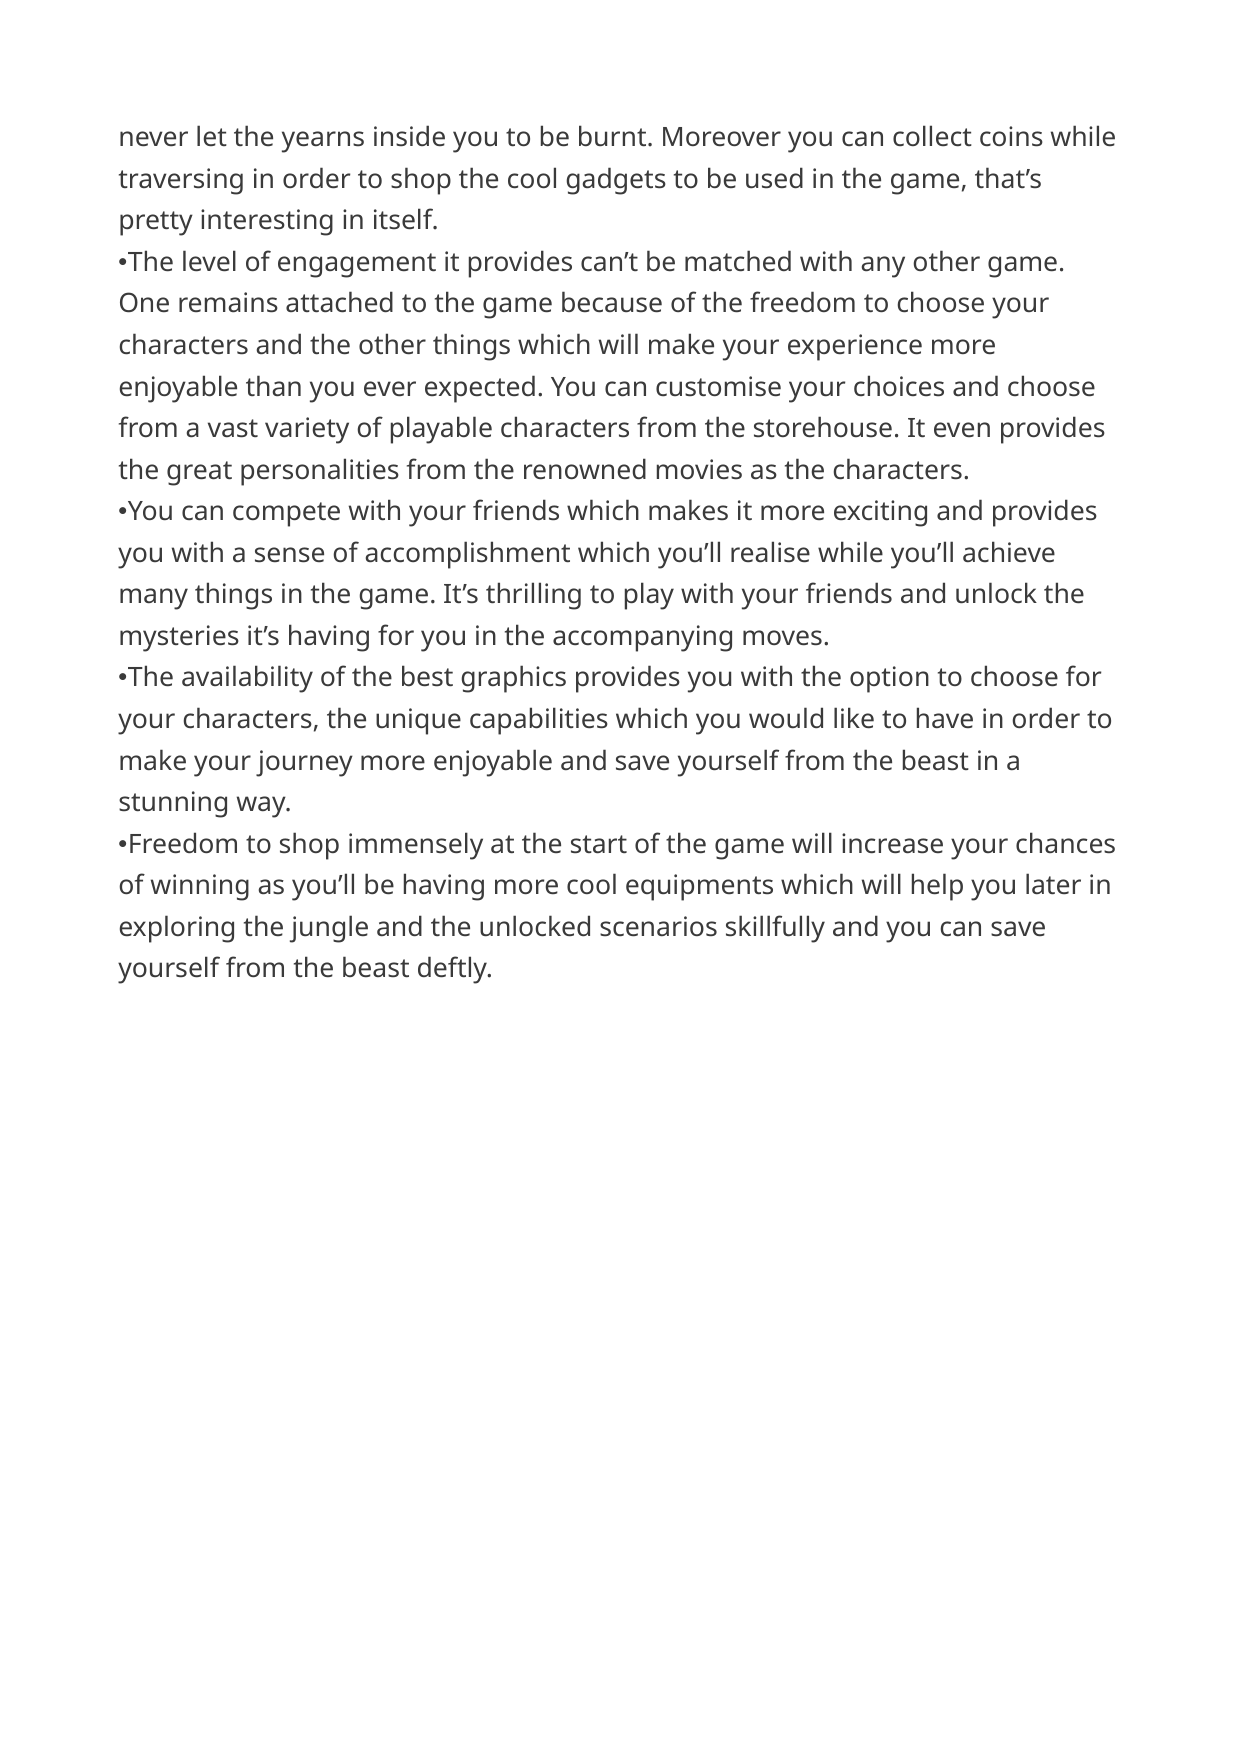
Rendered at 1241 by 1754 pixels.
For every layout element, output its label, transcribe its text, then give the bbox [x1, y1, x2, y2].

list never let the yearns inside you to be burnt. Moreover you can collect coins while traversing in order to shop the cool gadgets to be used in the game, that’s pretty interesting in itself. [118, 118, 1122, 237]
list The level of engagement it provides can’t be matched with any other game. One remains attached to the game because of the freedom to choose your characters and the other things which will make your experience more enjoyable than you ever expected. You can customise your choices and choose from a vast variety of playable characters from the storehouse. It even provides the great personalities from the renowned movies as the characters. [118, 243, 1122, 487]
list The availability of the best graphics provides you with the option to choose for your characters, the unique capabilities which you would like to have in order to make your journey more enjoyable and save yourself from the beast in a stunning way. [118, 658, 1122, 819]
list Freedom to shop immensely at the start of the game will increase your chances of winning as you’ll be having more cool equipments which will help you later in exploring the jungle and the unlocked scenarios skillfully and you can save yourself from the beast deftly. [118, 825, 1122, 986]
list You can compete with your friends which makes it more exciting and provides you with a sense of accomplishment which you’ll realise while you’ll achieve many things in the game. It’s thrilling to play with your friends and unlock the mysteries it’s having for you in the accompanying moves. [118, 492, 1122, 653]
